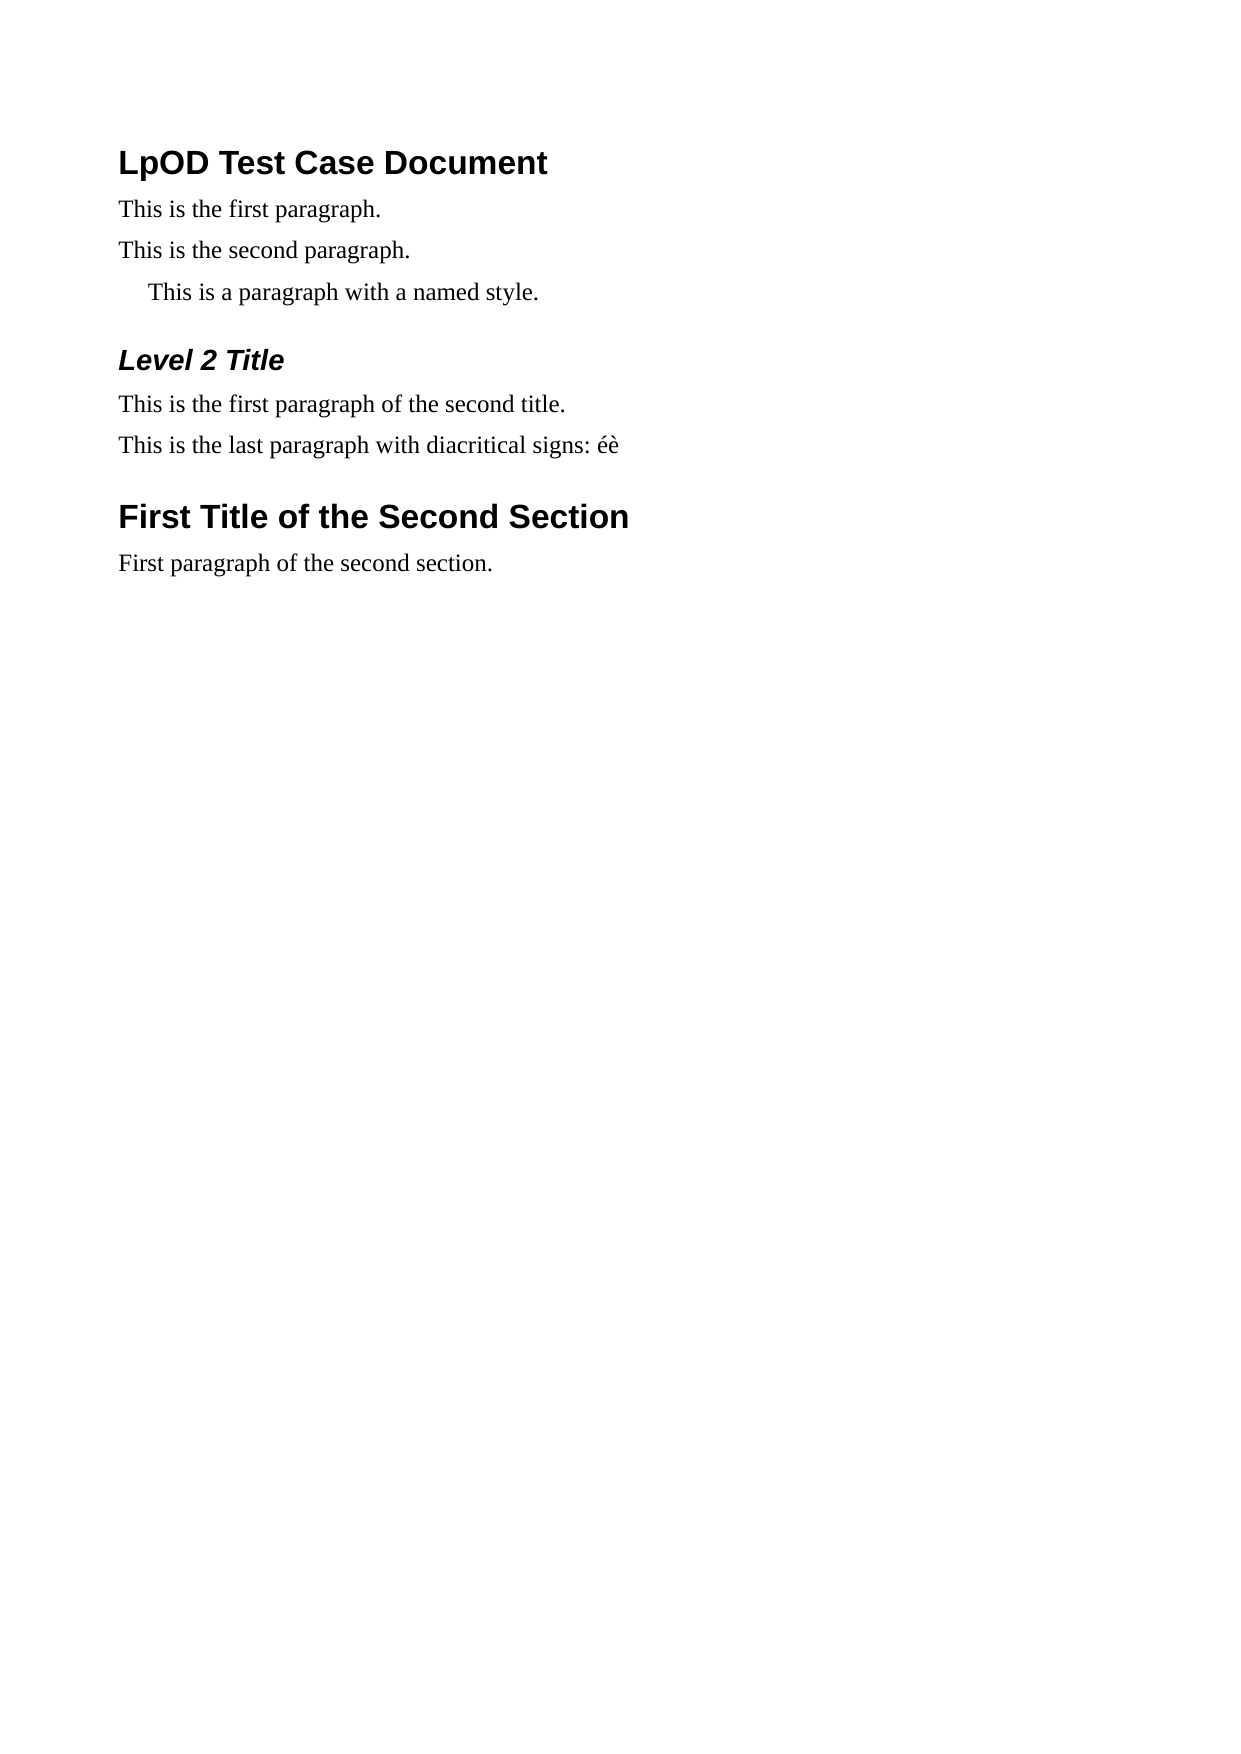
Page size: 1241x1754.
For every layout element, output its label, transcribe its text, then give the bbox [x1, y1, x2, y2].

subtitle Level 2 Title [118, 343, 1122, 377]
text This is a paragraph with a named style. [148, 277, 1122, 306]
text This is the last paragraph with diacritical signs: éè [118, 430, 1122, 459]
text This is the first paragraph of the second title. [118, 389, 1122, 418]
subtitle LpOD Test Case Document [118, 143, 1122, 182]
subtitle First Title of the Second Section [118, 497, 1122, 535]
text First paragraph of the second section. [118, 548, 1122, 576]
text This is the first paragraph. [118, 194, 1122, 223]
text This is the second paragraph. [118, 236, 1122, 264]
